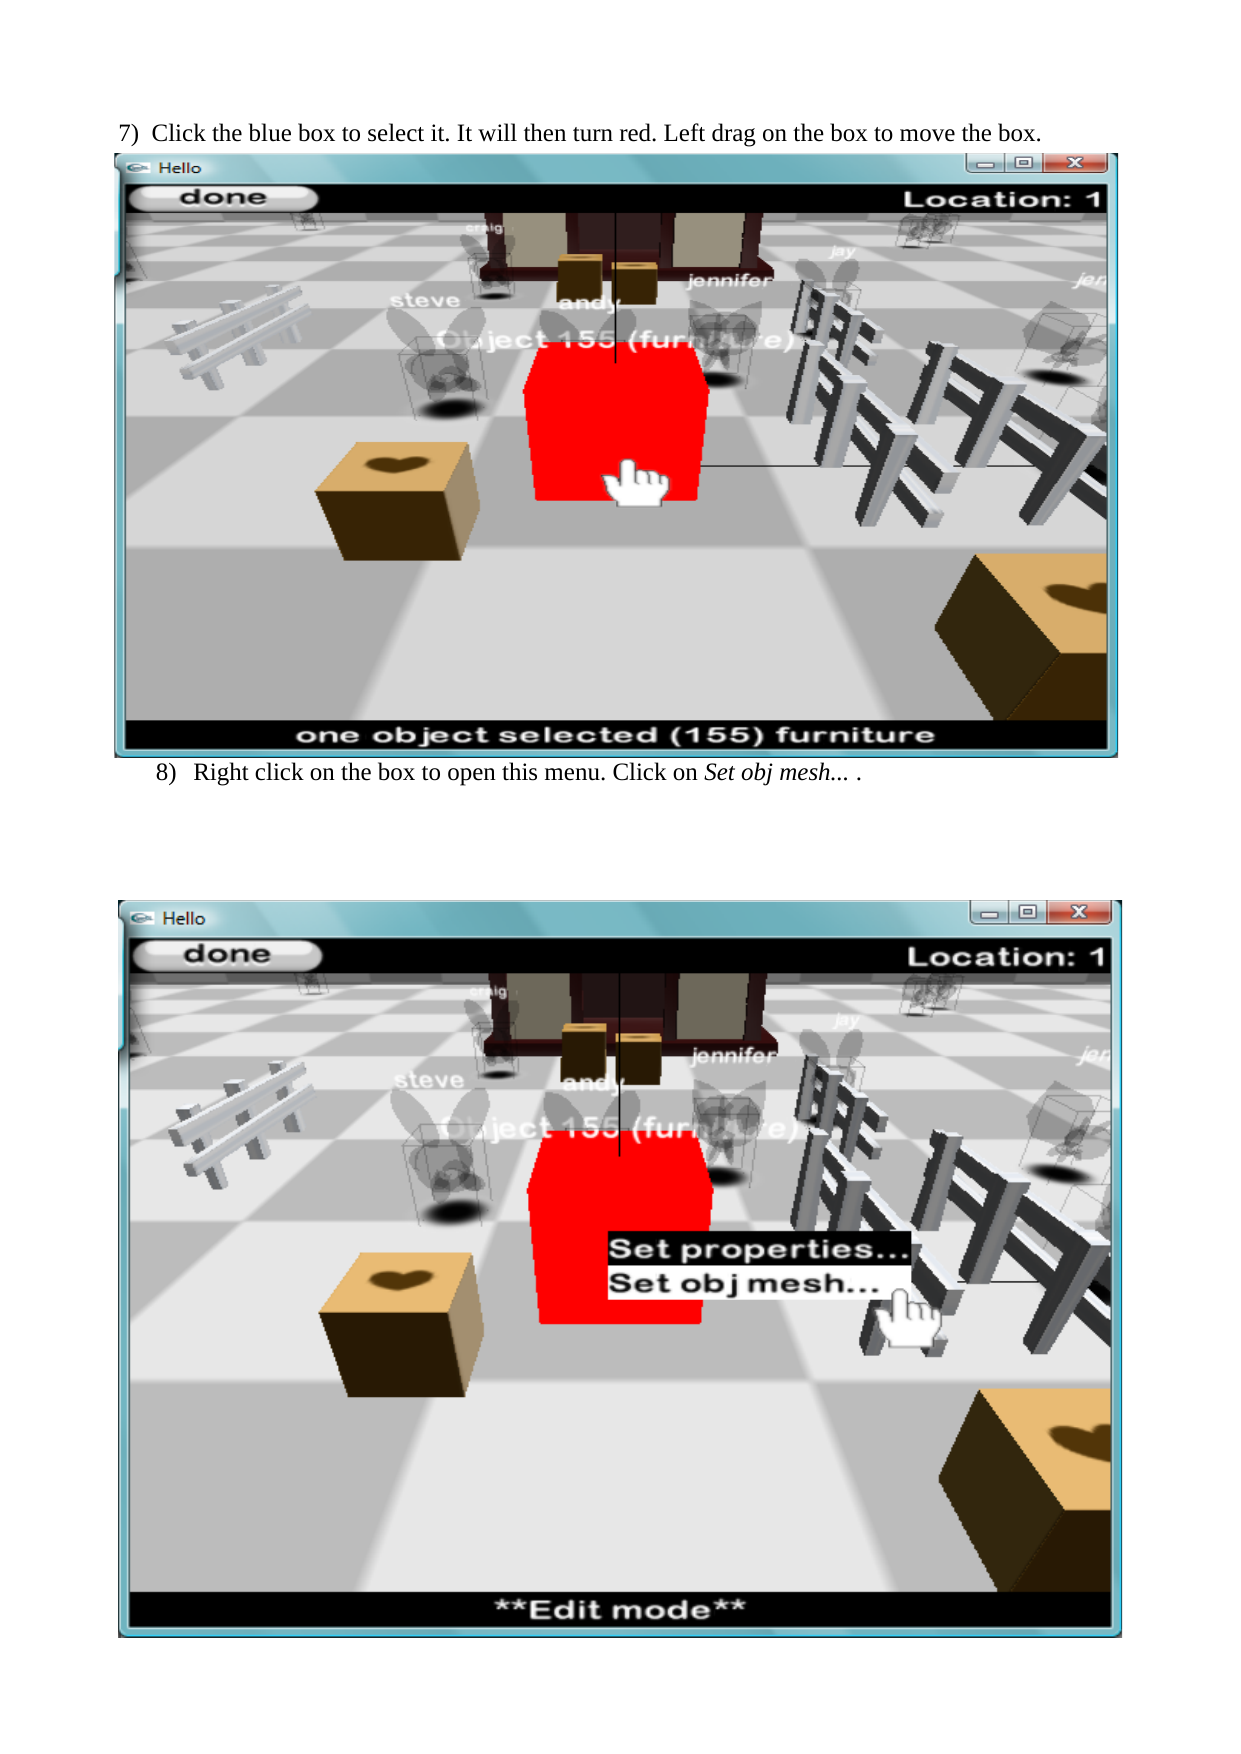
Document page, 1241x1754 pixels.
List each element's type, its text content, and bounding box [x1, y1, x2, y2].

list Right click on the box to open this menu. Click on Set obj mesh... . [156, 147, 1122, 786]
picture [118, 900, 1123, 1638]
picture [114, 153, 1119, 758]
text 7) Click the blue box to select it. It will then turn red. Left drag on the box to move the box. [118, 118, 1122, 147]
